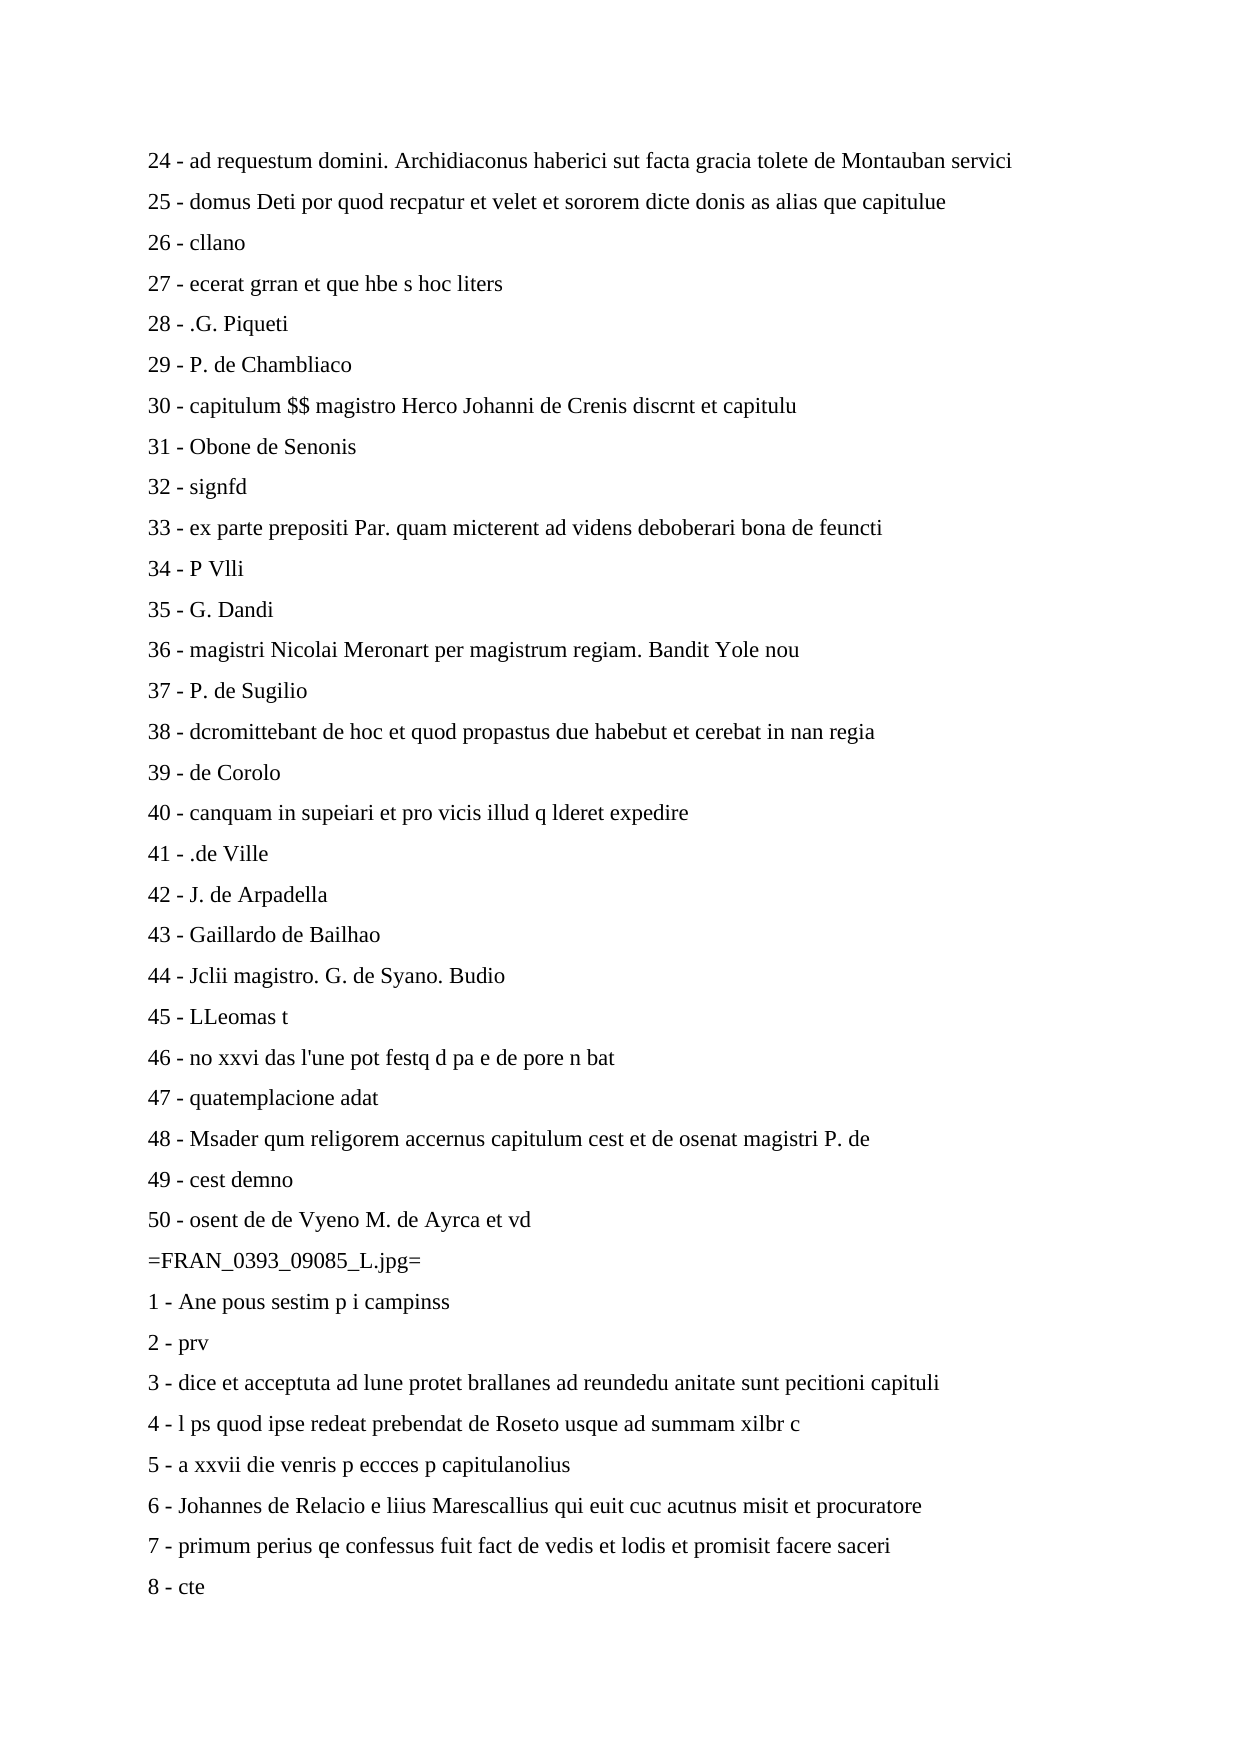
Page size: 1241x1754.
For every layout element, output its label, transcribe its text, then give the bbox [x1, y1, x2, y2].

text 25 - domus Deti por quod recpatur et velet et sororem dicte donis as alias que capitulue [148, 188, 1093, 215]
text 46 - no xxvi das l'une pot festq d pa e de pore n bat [148, 1044, 1093, 1070]
text 36 - magistri Nicolai Meronart per magistrum regiam. Bandit Yole nou [148, 636, 1093, 663]
text 50 - osent de de Vyeno M. de Ayrca et vd [148, 1207, 1093, 1233]
text 39 - de Corolo [148, 758, 1093, 785]
text 27 - ecerat grran et que hbe s hoc liters [148, 270, 1093, 296]
text 38 - dcromittebant de hoc et quod propastus due habebut et cerebat in nan regia [148, 718, 1093, 744]
text 31 - Obone de Senonis [148, 433, 1093, 459]
text 41 - .de Ville [148, 840, 1093, 866]
text 35 - G. Dandi [148, 596, 1093, 622]
text 7 - primum perius qe confessus fuit fact de vedis et lodis et promisit facere saceri [148, 1532, 1093, 1559]
text 42 - J. de Arpadella [148, 881, 1093, 907]
text 1 - Ane pous sestim p i campinss [148, 1288, 1093, 1314]
text 45 - LLeomas t [148, 1003, 1093, 1029]
text 32 - signfd [148, 473, 1093, 500]
text 4 - l ps quod ipse redeat prebendat de Roseto usque ad summam xilbr c [148, 1410, 1093, 1437]
text 37 - P. de Sugilio [148, 677, 1093, 703]
text 8 - cte [148, 1573, 1093, 1599]
text 2 - prv [148, 1329, 1093, 1355]
text 29 - P. de Chambliaco [148, 351, 1093, 378]
text 44 - Jclii magistro. G. de Syano. Budio [148, 962, 1093, 988]
text 40 - canquam in supeiari et pro vicis illud q lderet expedire [148, 799, 1093, 826]
text =FRAN_0393_09085_L.jpg= [148, 1247, 1093, 1274]
text 47 - quatemplacione adat [148, 1084, 1093, 1111]
text 30 - capitulum $$ magistro Herco Johanni de Crenis discrnt et capitulu [148, 392, 1093, 418]
text 5 - a xxvii die venris p eccces p capitulanolius [148, 1451, 1093, 1477]
text 48 - Msader qum religorem accernus capitulum cest et de osenat magistri P. de [148, 1125, 1093, 1151]
text 24 - ad requestum domini. Archidiaconus haberici sut facta gracia tolete de Montauban servici [148, 148, 1093, 174]
text 43 - Gaillardo de Bailhao [148, 921, 1093, 948]
text 28 - .G. Piqueti [148, 311, 1093, 337]
text 34 - P Vlli [148, 555, 1093, 581]
text 3 - dice et acceptuta ad lune protet brallanes ad reundedu anitate sunt pecitioni capituli [148, 1369, 1093, 1396]
text 33 - ex parte prepositi Par. quam micterent ad videns deboberari bona de feuncti [148, 514, 1093, 541]
text 26 - cllano [148, 229, 1093, 255]
text 49 - cest demno [148, 1166, 1093, 1192]
text 6 - Johannes de Relacio e liius Marescallius qui euit cuc acutnus misit et procuratore [148, 1492, 1093, 1518]
